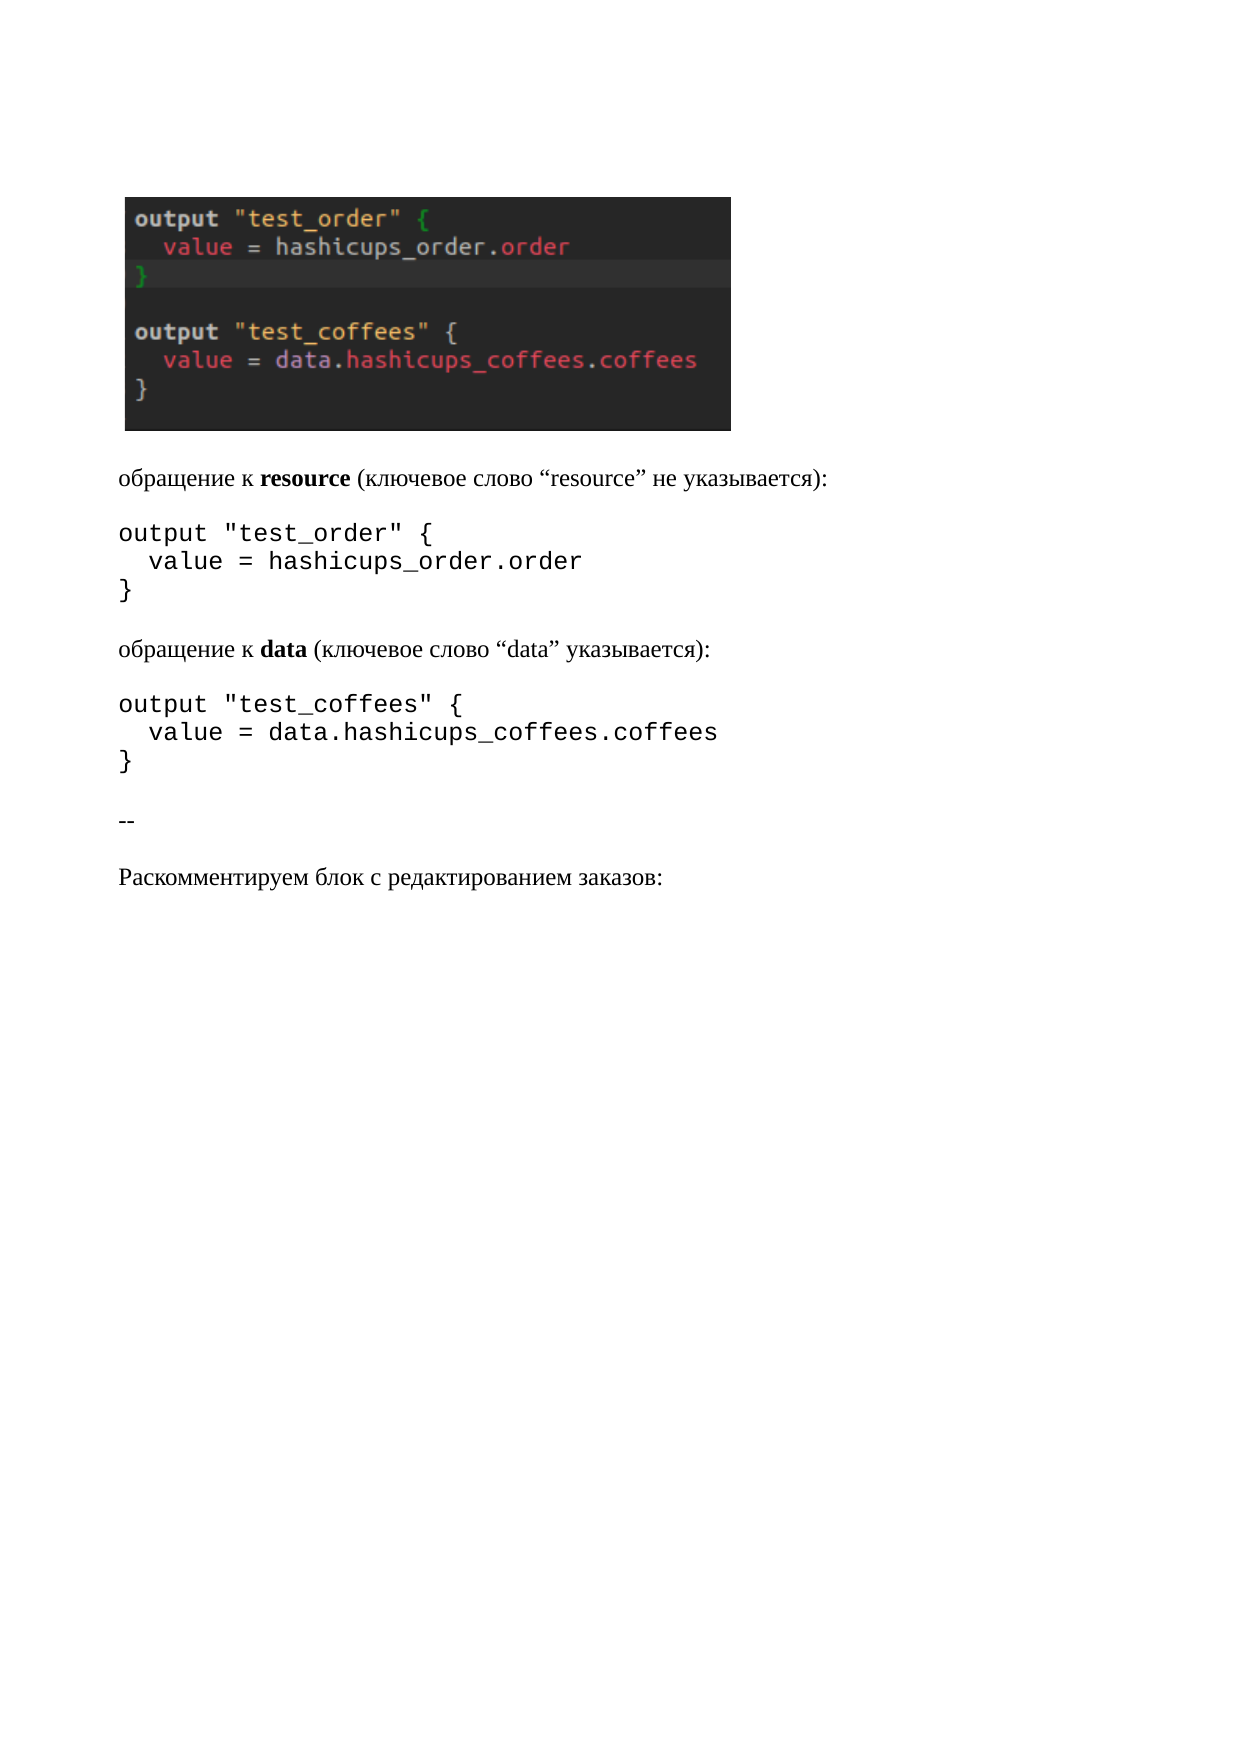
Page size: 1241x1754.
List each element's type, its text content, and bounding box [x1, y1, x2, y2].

text value = hashicups_order.order [118, 548, 1122, 577]
text output "test_coffees" { [118, 691, 1122, 720]
text -- [118, 805, 1122, 833]
text } [118, 748, 1122, 776]
text Раскомментируем блок с редактированием заказов: [118, 862, 1122, 891]
text обращение к resource (ключевое слово “resource” не указывается): [118, 463, 1122, 492]
picture [124, 197, 731, 431]
text } [118, 577, 1122, 605]
text output "test_order" { [118, 520, 1122, 548]
text обращение к data (ключевое слово “data” указывается): [118, 634, 1122, 663]
text value = data.hashicups_coffees.coffees [118, 720, 1122, 748]
